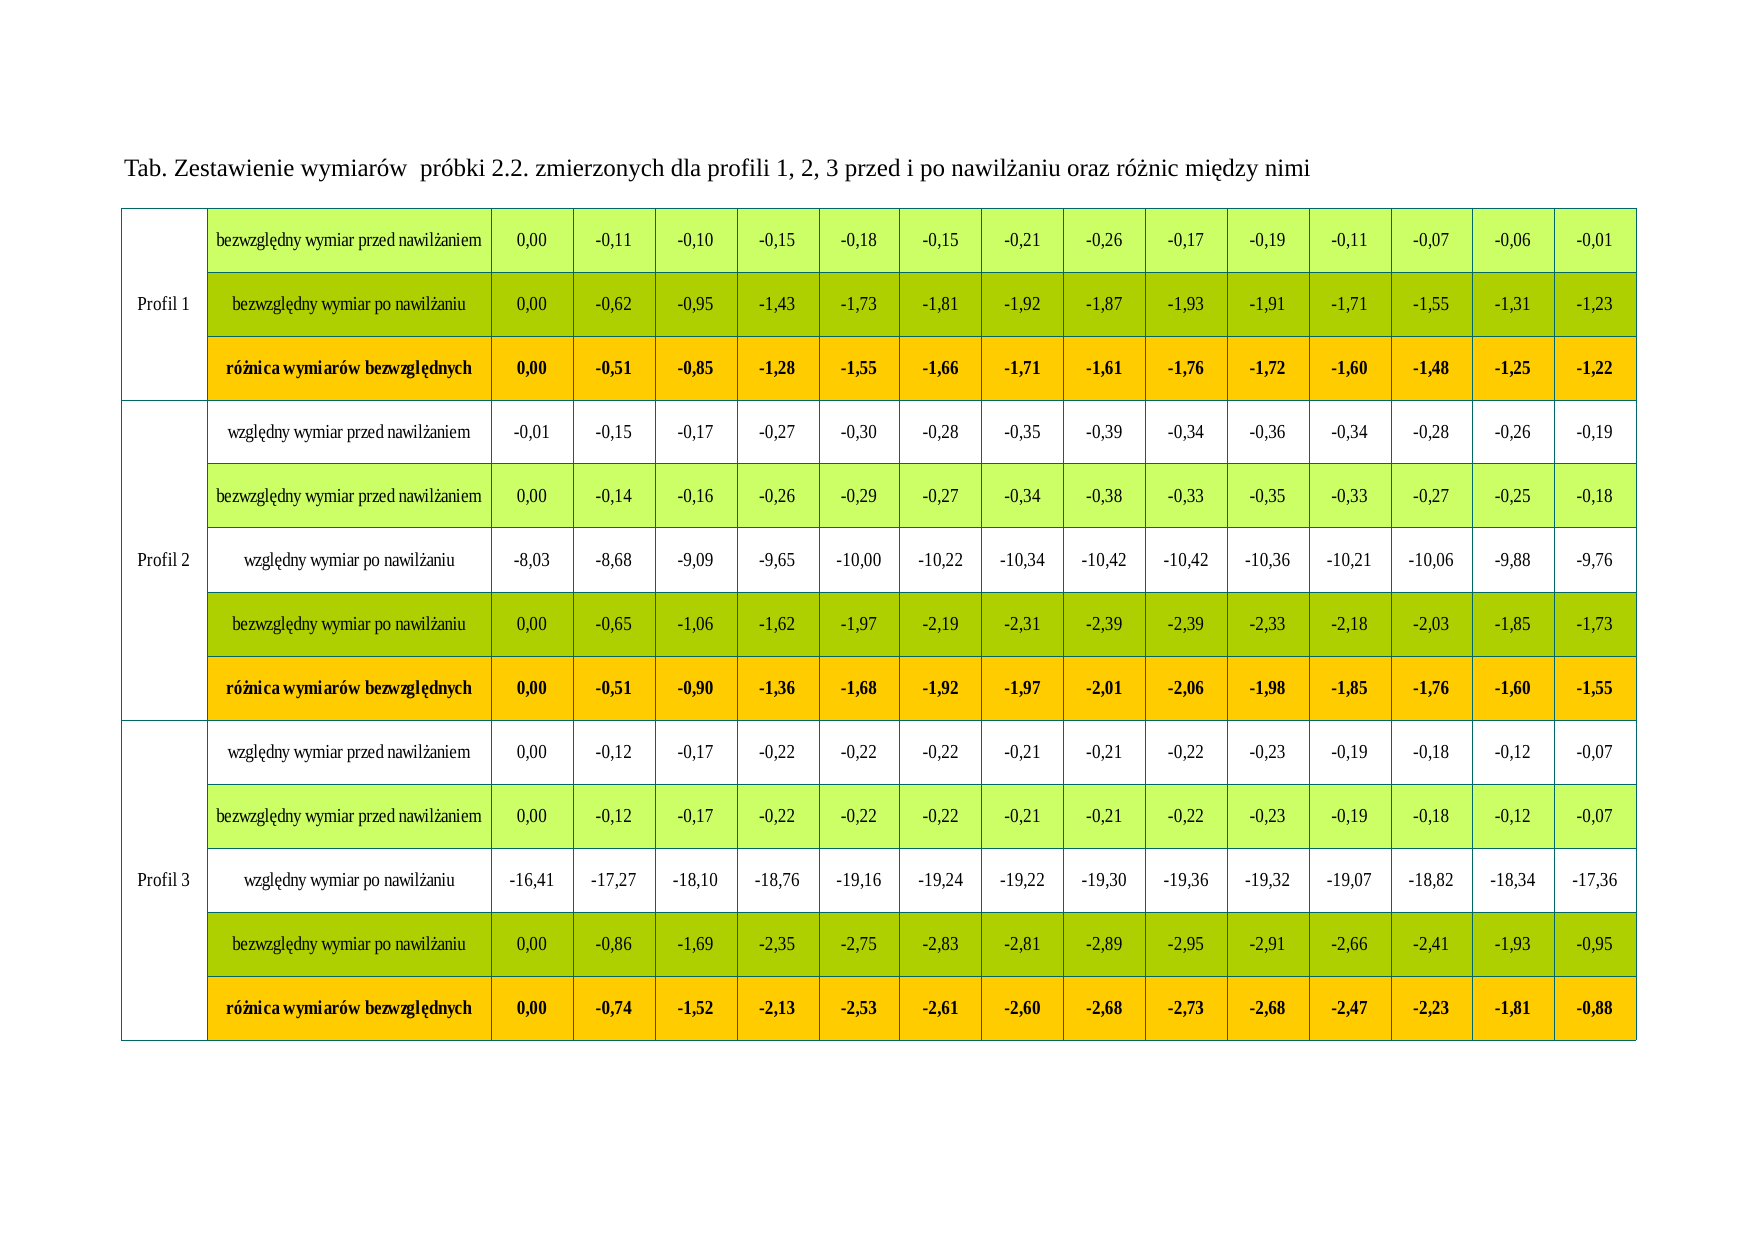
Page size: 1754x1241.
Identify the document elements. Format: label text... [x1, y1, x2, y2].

table_cell [738, 401, 819, 463]
table_cell [122, 209, 207, 400]
table_cell [656, 401, 737, 463]
table_cell [122, 401, 207, 467]
table_cell [982, 401, 1063, 463]
table_cell [900, 401, 981, 463]
table_cell [492, 401, 573, 463]
table_cell [1064, 401, 1145, 463]
table_cell [1555, 401, 1636, 463]
table_cell [1473, 401, 1554, 463]
table_cell [1228, 401, 1309, 463]
table_cell [1310, 401, 1391, 463]
table_cell [208, 401, 491, 463]
table_header Tab. Zestawienie wymiarów próbki 2.2. zmierzonych dla profili 1, 2, 3 przed i po nawilżaniu oraz różnic między nimi [118, 147, 1636, 208]
table_cell [820, 401, 899, 463]
table_cell [574, 401, 655, 463]
table_cell [1392, 401, 1472, 463]
table_cell [1146, 401, 1227, 463]
